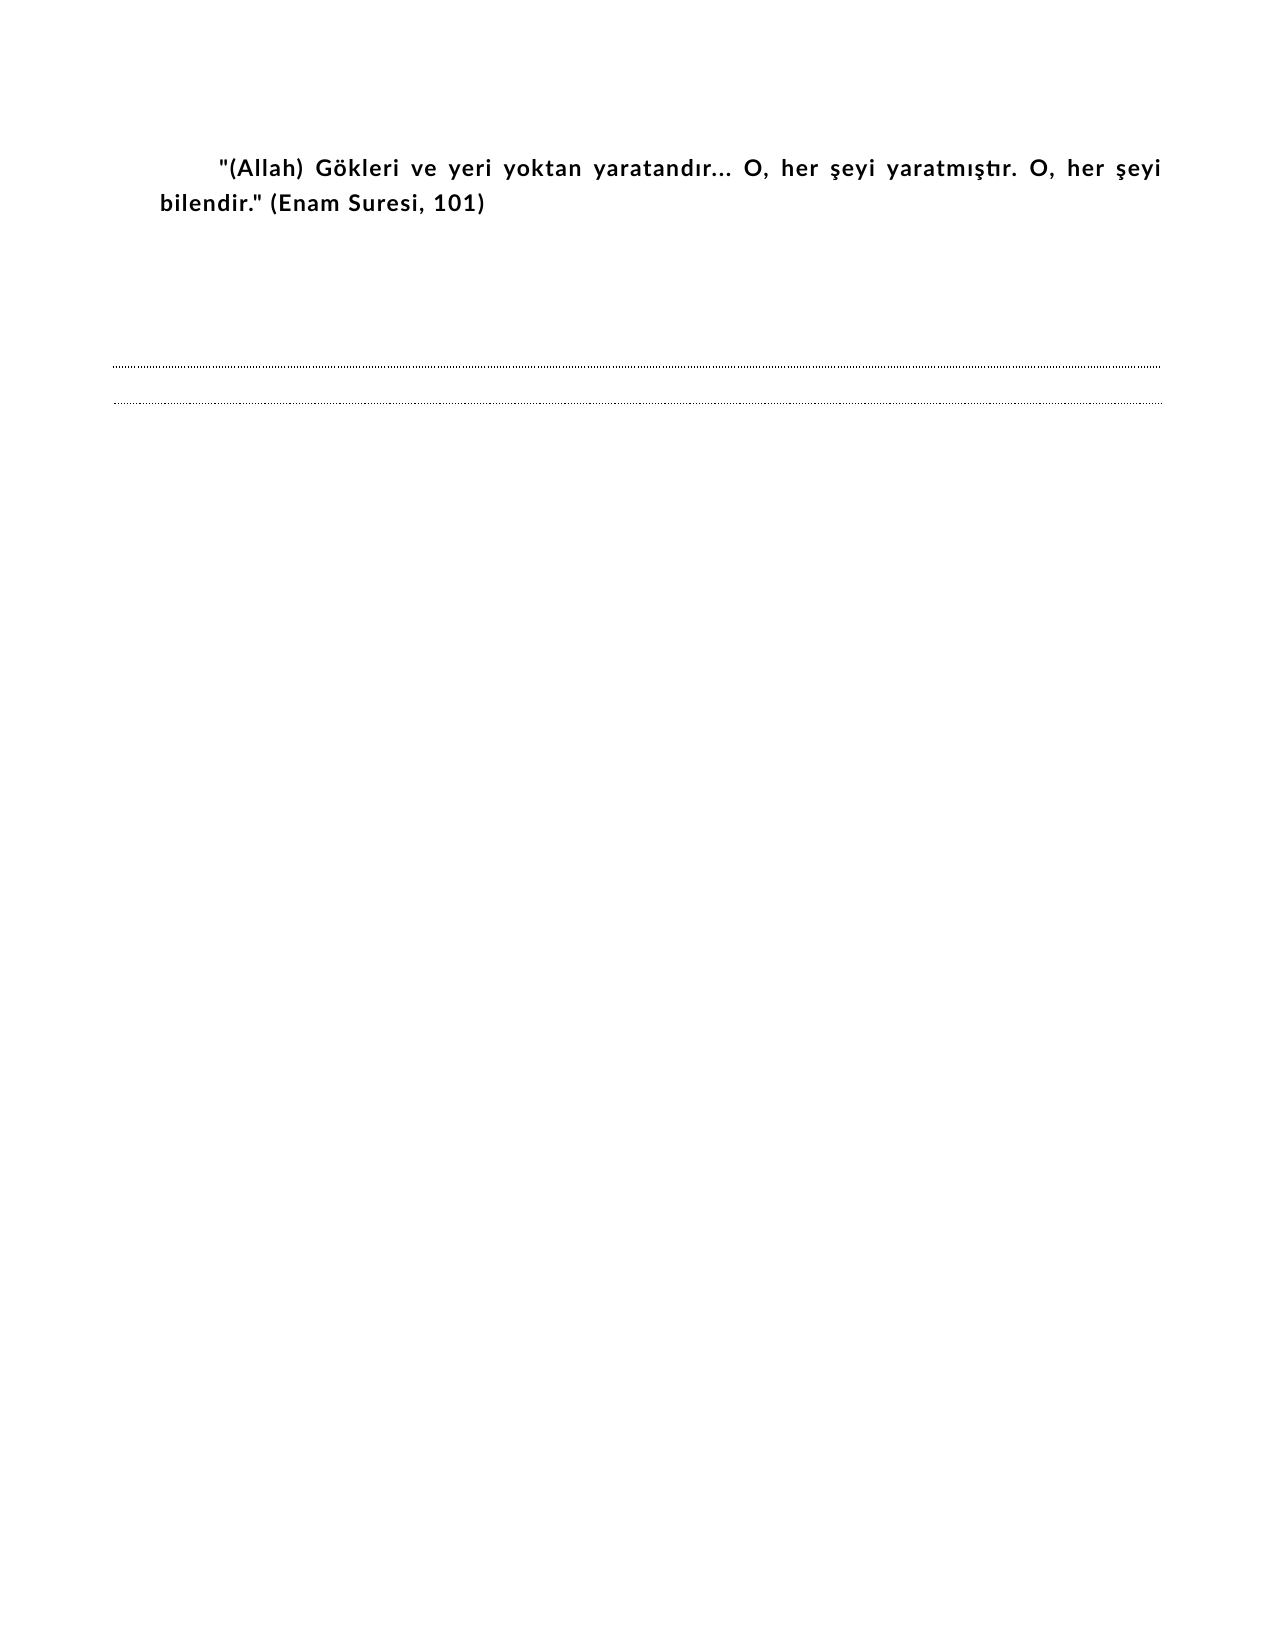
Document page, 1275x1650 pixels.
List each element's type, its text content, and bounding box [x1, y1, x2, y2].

text "(Allah) Gökleri ve yeri yoktan yaratandır... O, her şeyi yaratmıştır. O, her şeyi bilendir." (Enam Suresi, 101) [160, 148, 1162, 218]
